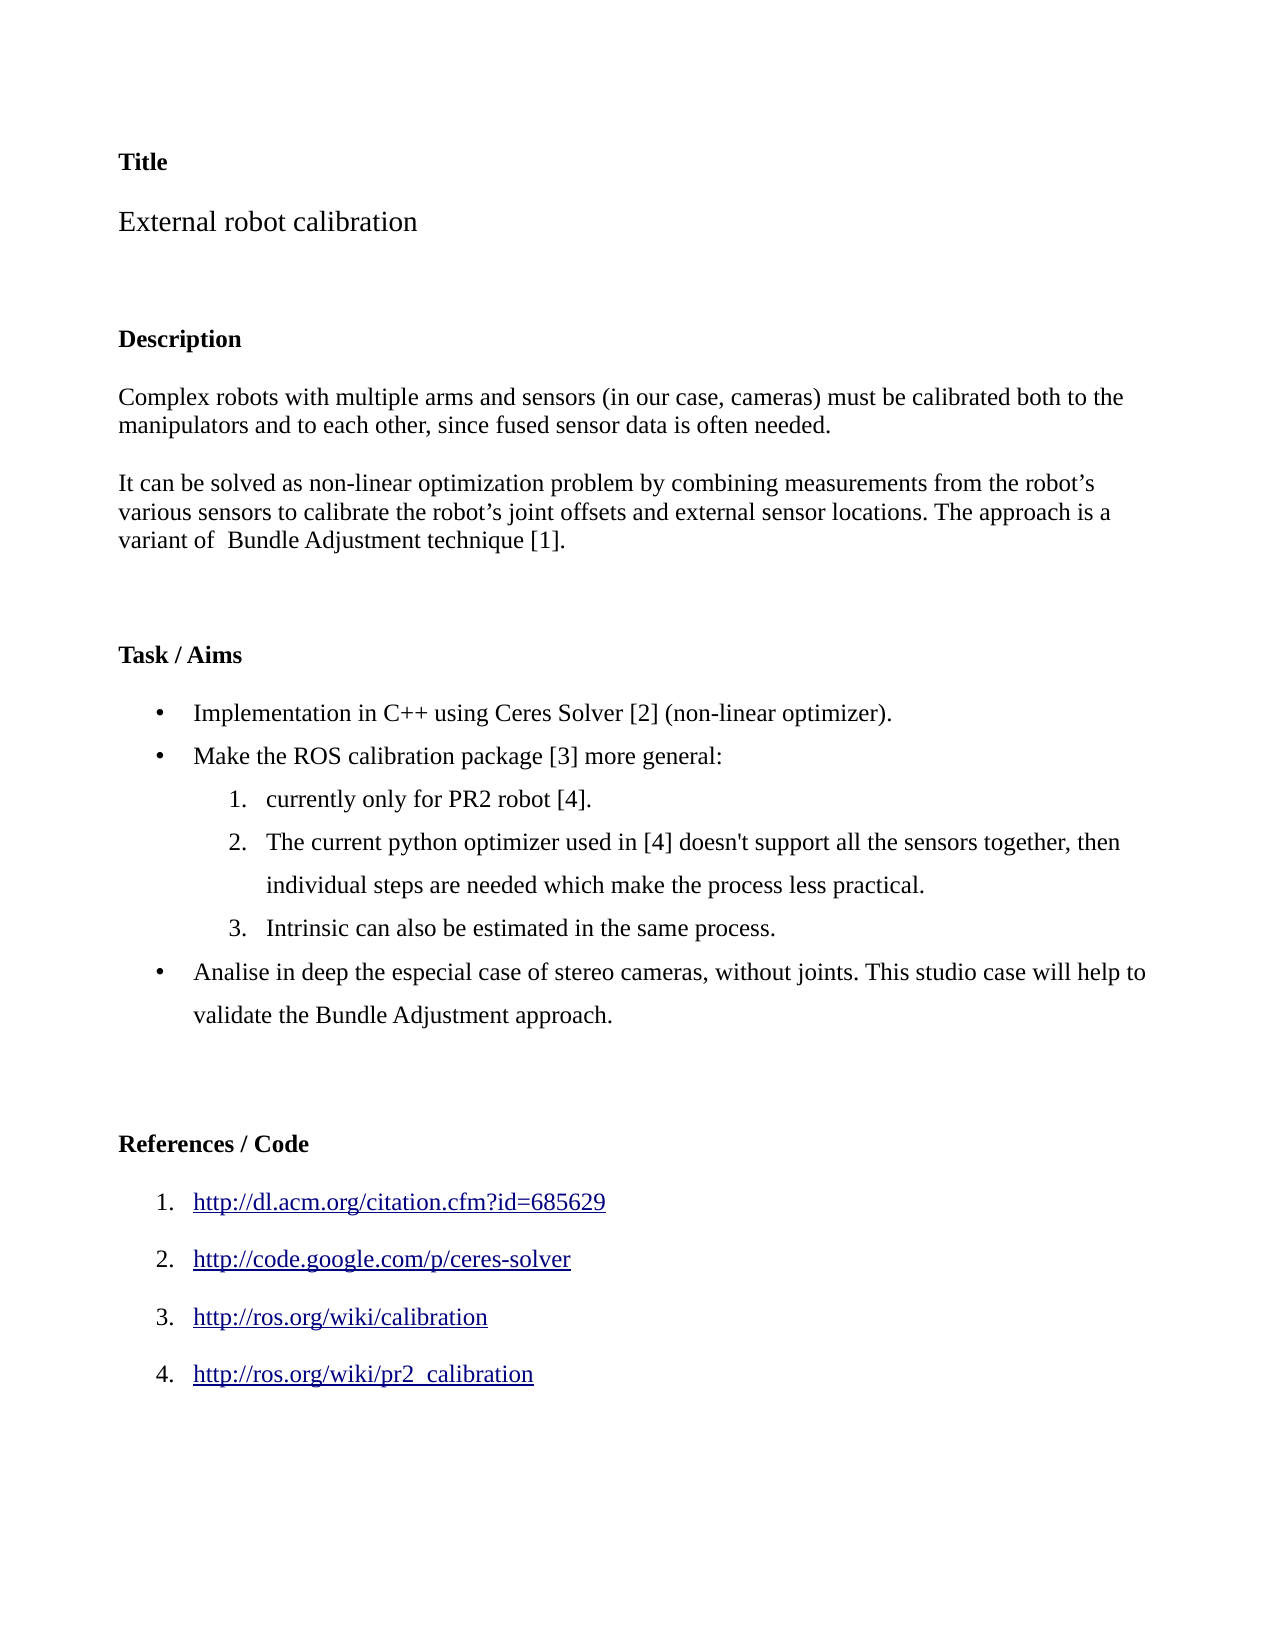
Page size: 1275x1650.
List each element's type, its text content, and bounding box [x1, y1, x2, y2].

list http://ros.org/wiki/calibration [156, 1302, 1157, 1330]
text It can be solved as non-linear optimization problem by combining measurements from the robot’s various sensors to calibrate the robot’s joint offsets and external sensor locations. The approach is a variant of Bundle Adjustment technique [1]. [118, 468, 1157, 554]
list http://code.google.com/p/ceres-solver [156, 1244, 1157, 1273]
list Analise in deep the especial case of stereo cameras, without joints. This studio case will help to validate the Bundle Adjustment approach. [156, 957, 1157, 1028]
list Make the ROS calibration package [3] more general: [156, 741, 1157, 770]
list currently only for PR2 robot [4]. [228, 784, 1157, 813]
text Description [118, 324, 1157, 353]
text External robot calibration [118, 204, 1157, 238]
list http://dl.acm.org/citation.cfm?id=685629 [156, 1187, 1157, 1215]
text References / Code [118, 1129, 1157, 1158]
text Task / Aims [118, 640, 1157, 669]
text Title [118, 147, 1157, 176]
list Implementation in C++ using Ceres Solver [2] (non-linear optimizer). [156, 698, 1157, 727]
list The current python optimizer used in [4] doesn't support all the sensors together, then individual steps are needed which make the process less practical. [228, 827, 1157, 899]
list http://ros.org/wiki/pr2_calibration [156, 1359, 1157, 1388]
text Complex robots with multiple arms and sensors (in our case, cameras) must be calibrated both to the manipulators and to each other, since fused sensor data is often needed. [118, 382, 1157, 439]
list Intrinsic can also be estimated in the same process. [228, 913, 1157, 942]
